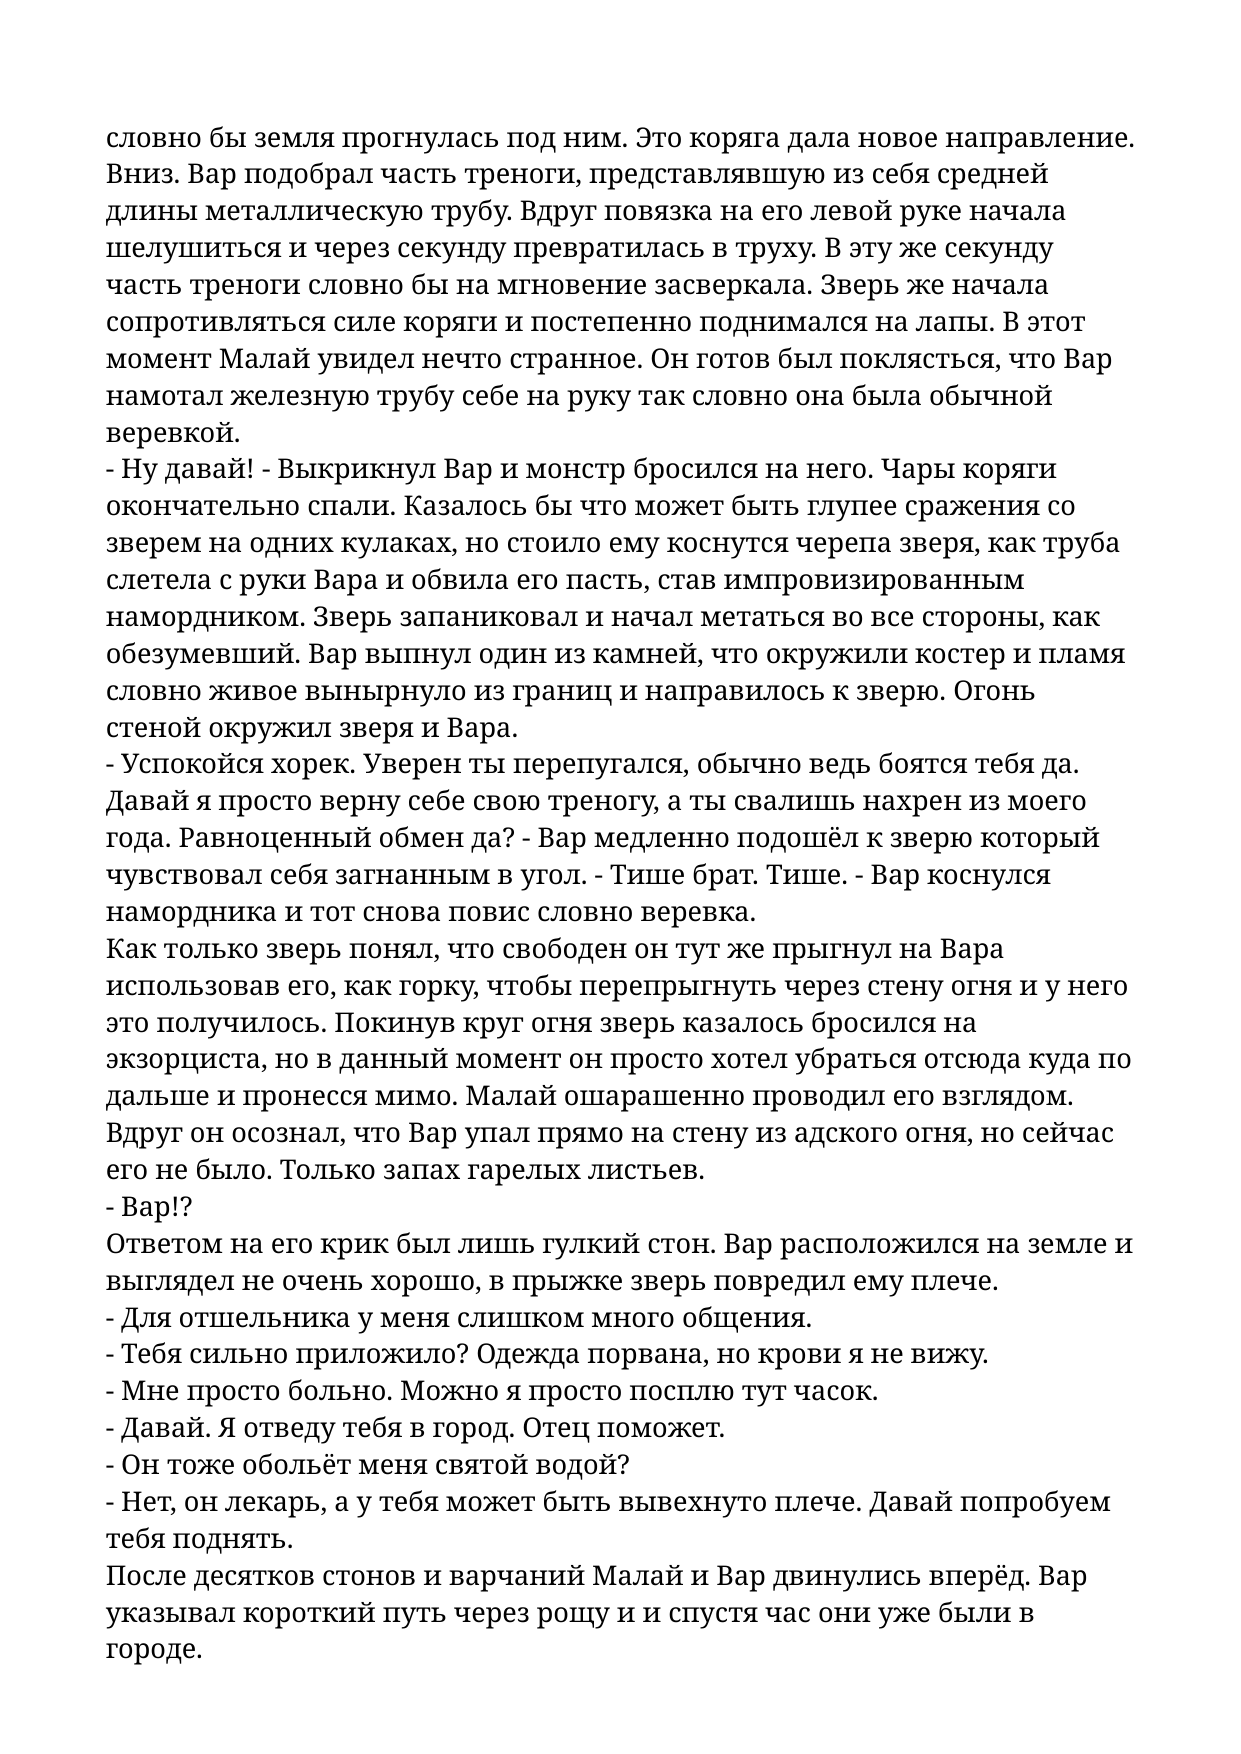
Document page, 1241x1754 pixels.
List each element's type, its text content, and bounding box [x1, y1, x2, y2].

text словно бы земля прогнулась под ним. Это коряга дала новое направление. Вниз. Вар подобрал часть треноги, представлявшую из себя средней длины металлическую трубу. Вдруг повязка на его левой руке начала шелушиться и через секунду превратилась в труху. В эту же секунду часть треноги словно бы на мгновение засверкала. Зверь же начала сопротивляться силе коряги и постепенно поднимался на лапы. В этот момент Малай увидел нечто странное. Он готов был поклясться, что Вар намотал железную трубу себе на руку так словно она была обычной веревкой. - Ну давай! - Выкрикнул Вар и монстр бросился на него. Чары коряги окончательно спали. Казалось бы что может быть глупее сражения со зверем на одних кулаках, но стоило ему коснутся черепа зверя, как труба слетела с руки Вара и обвила его пасть, став импровизированным намордником. Зверь запаниковал и начал метаться во все стороны, как обезумевший. Вар выпнул один из камней, что окружили костер и пламя словно живое вынырнуло из границ и направилось к зверю. Огонь стеной окружил зверя и Вара. - Успокойся хорек. Уверен ты перепугался, обычно ведь боятся тебя да. Давай я просто верну себе свою треногу, а ты свалишь нахрен из моего года. Равноценный обмен да? - Вар медленно подошёл к зверю который чувствовал себя загнанным в угол. - Тише брат. Тише. - Вар коснулся намордника и тот снова повис словно веревка. Как только зверь понял, что свободен он тут же прыгнул на Вара использовав его, как горку, чтобы перепрыгнуть через стену огня и у него это получилось. Покинув круг огня зверь казалось бросился на экзорциста, но в данный момент он просто хотел убраться отсюда куда по дальше и пронесся мимо. Малай ошарашенно проводил его взглядом. Вдруг он осознал, что Вар упал прямо на стену из адского огня, но сейчас его не было. Только запах гарелых листьев. - Вар!? Ответом на его крик был лишь гулкий стон. Вар расположился на земле и выглядел не очень хорошо, в прыжке зверь повредил ему плече. - Для отшельника у меня слишком много общения. - Тебя сильно приложило? Одежда порвана, но крови я не вижу. - Мне просто больно. Можно я просто посплю тут часок. - Давай. Я отведу тебя в город. Отец поможет. - Он тоже обольёт меня святой водой? - Нет, он лекарь, а у тебя может быть вывехнуто плече. Давай попробуем тебя поднять. После десятков стонов и варчаний Малай и Вар двинулись вперёд. Вар указывал короткий путь через рощу и и спустя час они уже были в городе. [106, 118, 1137, 1667]
